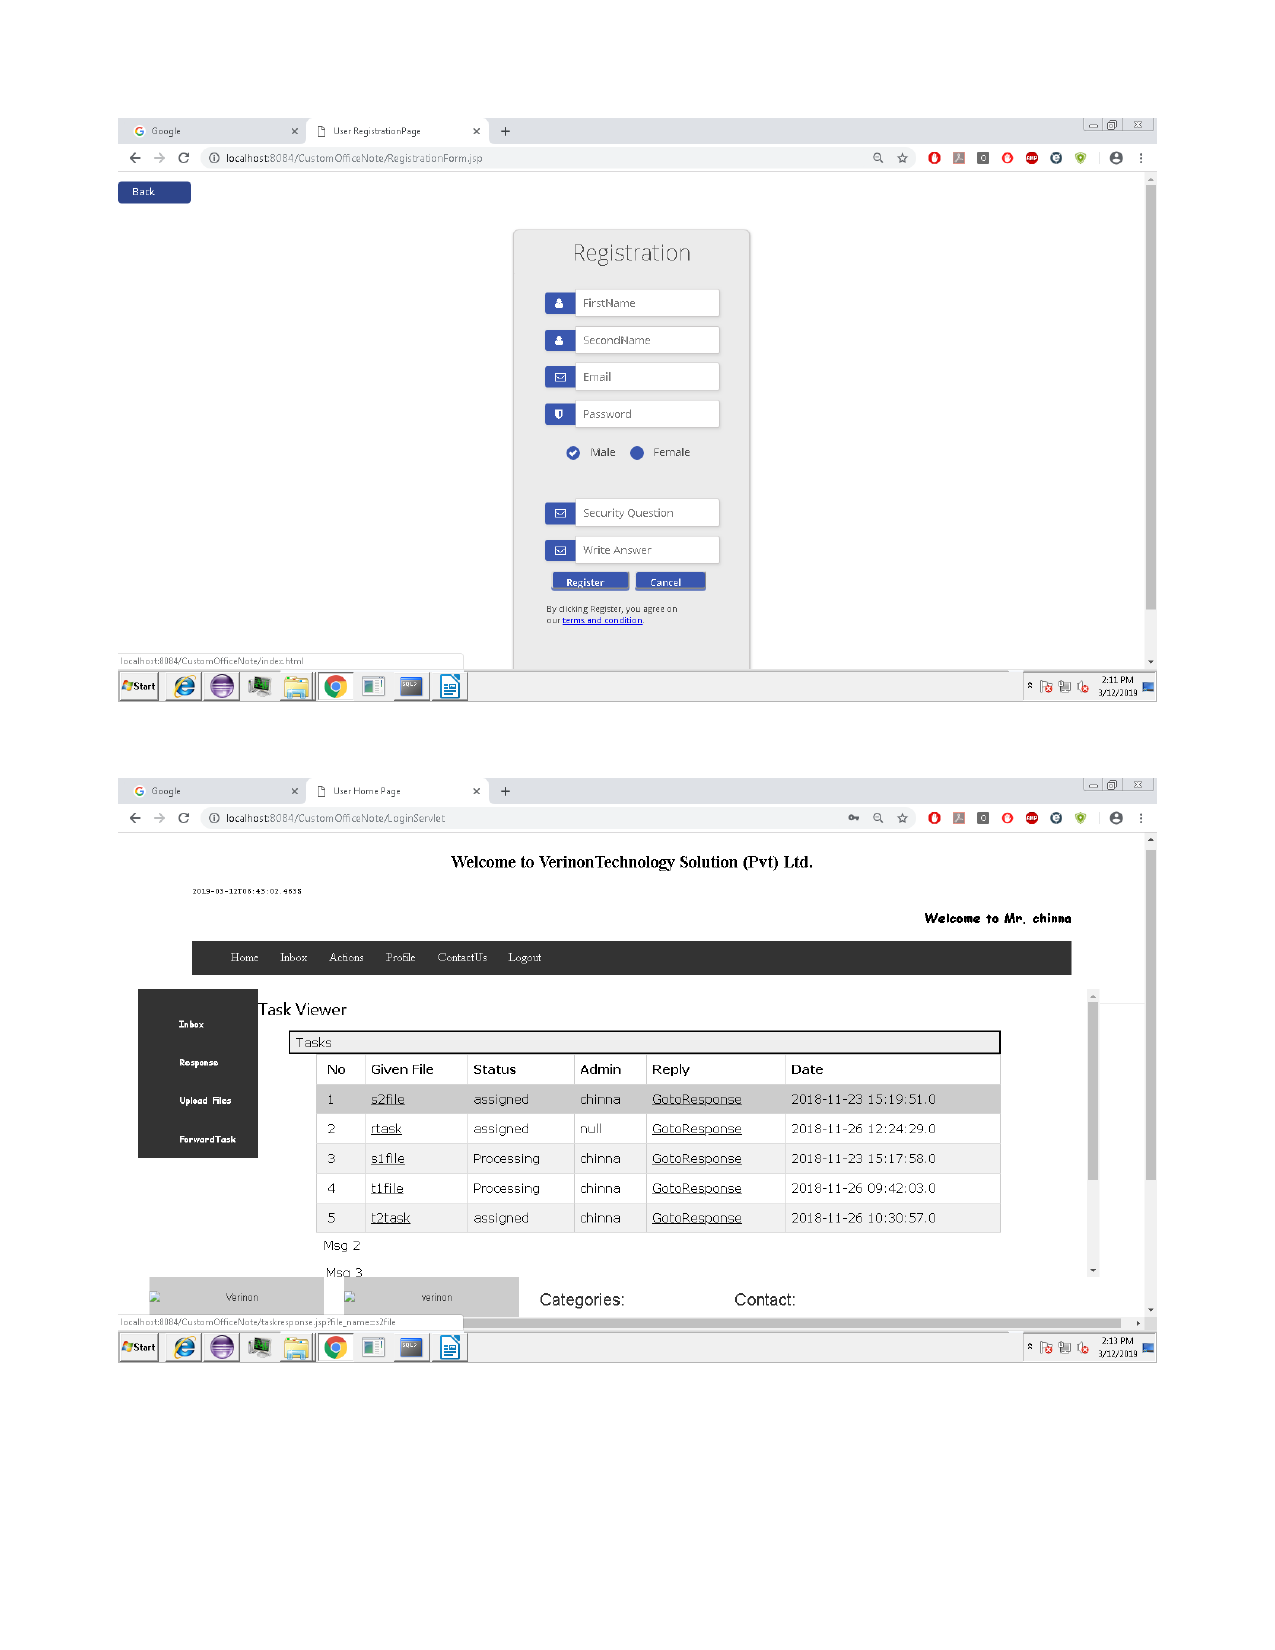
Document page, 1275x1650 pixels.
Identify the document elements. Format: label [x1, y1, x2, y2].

picture [118, 778, 1157, 1363]
picture [118, 118, 1157, 702]
